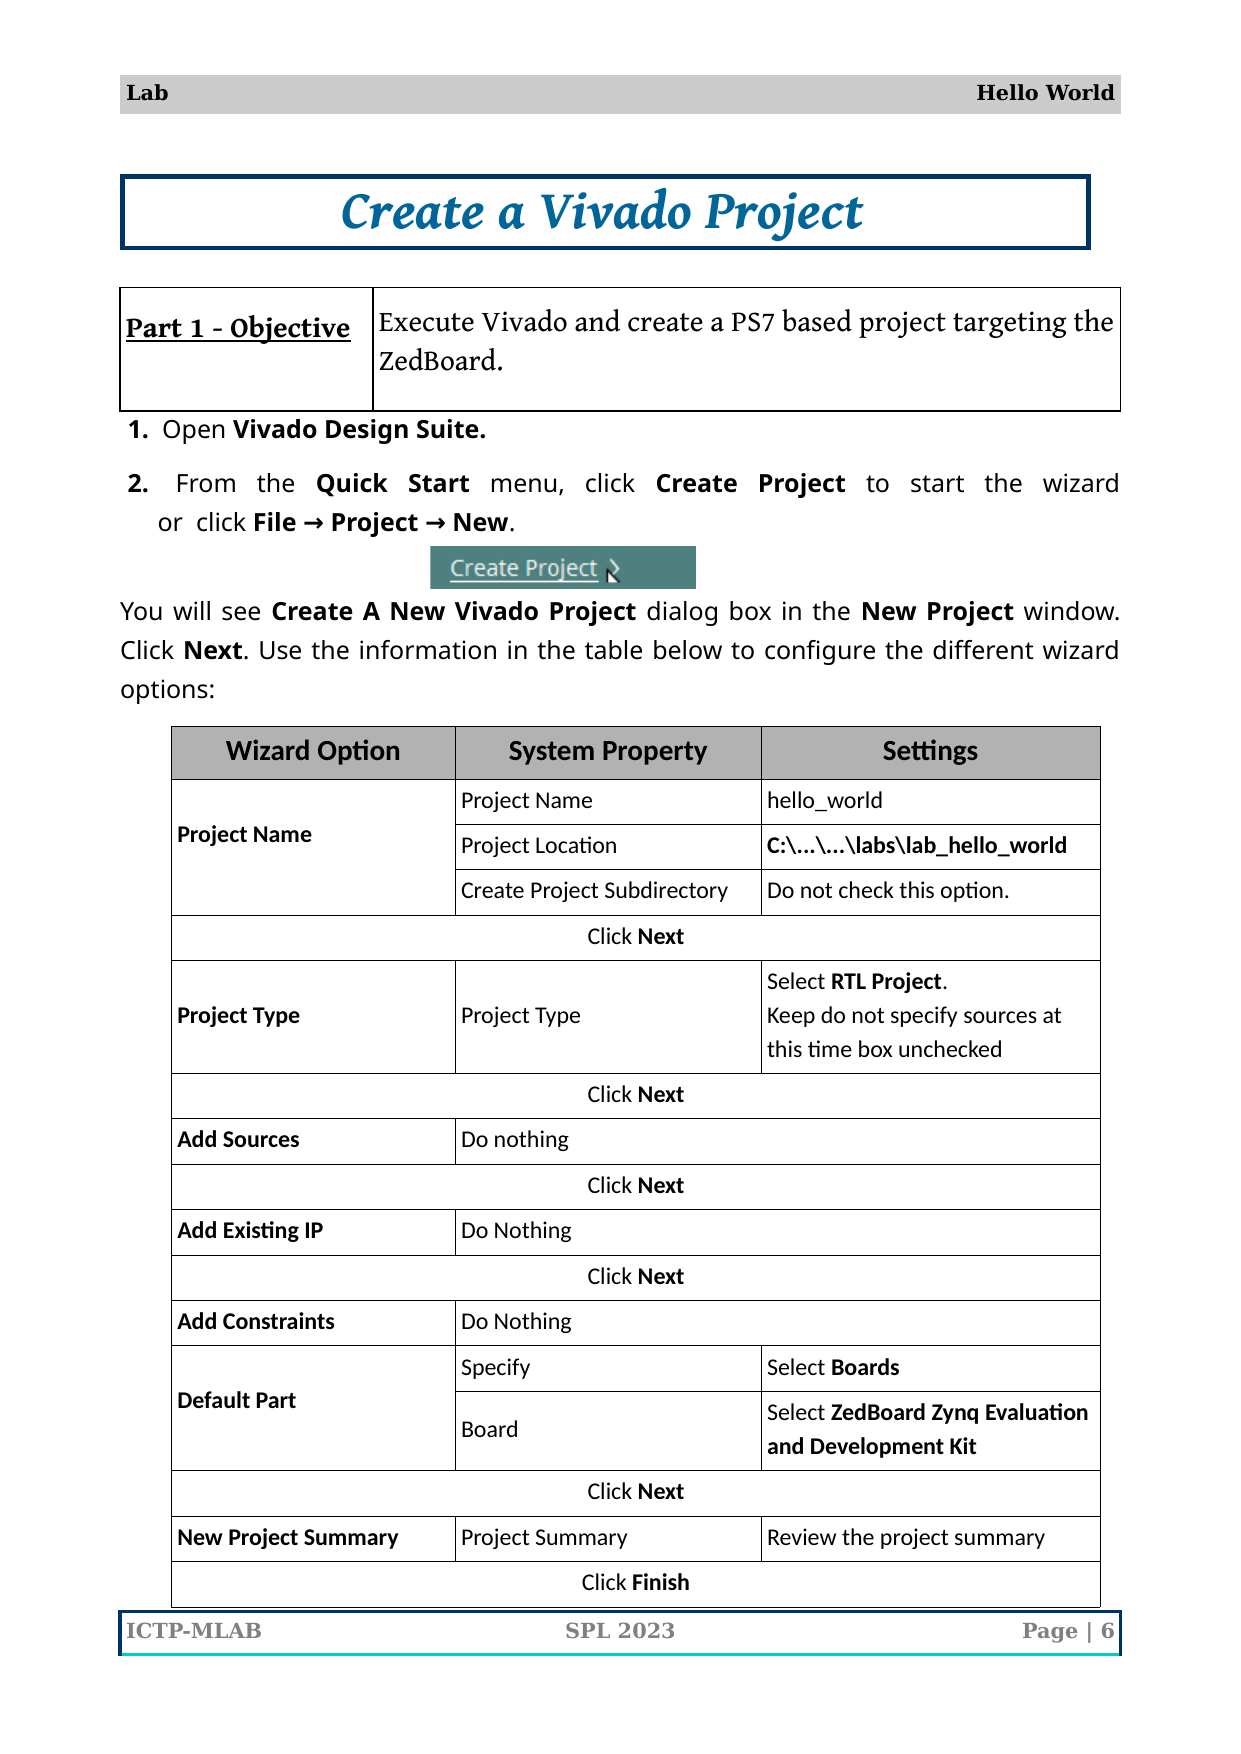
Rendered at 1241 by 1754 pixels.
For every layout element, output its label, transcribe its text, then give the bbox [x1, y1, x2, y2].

table_cell Select RTL Project. Keep do not specify sources at this time box unchecked [762, 961, 1100, 1073]
table_cell Click Next [172, 1074, 1100, 1118]
table_cell New Project Summary [172, 1517, 455, 1561]
table_cell Project Name [172, 780, 455, 915]
list From the Quick Start menu, click Create Project to start the wizard or click File → Project → New. [127, 466, 1121, 539]
picture [430, 546, 696, 589]
table_cell Specify [456, 1346, 761, 1391]
table_cell Add Constraints [172, 1301, 455, 1345]
table_header Wizard Option [172, 727, 455, 779]
table_header Settings [762, 727, 1100, 779]
table_cell Project Type [456, 961, 761, 1073]
table_cell Click Next [172, 916, 1100, 960]
table_cell Click Next [172, 1165, 1100, 1209]
table_cell Board [456, 1392, 761, 1470]
table_cell Do not check this option. [762, 870, 1100, 915]
table_cell Add Existing IP [172, 1210, 455, 1254]
table_cell C:\...\...\labs\lab_hello_world [762, 825, 1100, 869]
table_cell hello_world [762, 780, 1100, 824]
table_cell Select Boards [762, 1346, 1100, 1391]
table_header Part 1 - Objective [121, 288, 372, 410]
table_cell Default Part [172, 1346, 455, 1470]
table_cell Project Summary [456, 1517, 761, 1561]
table_cell Do nothing [456, 1119, 1100, 1164]
table_cell Project Location [456, 825, 761, 869]
table_cell Do Nothing [456, 1301, 1100, 1345]
list Open Vivado Design Suite. [127, 412, 1121, 446]
table_cell Create Project Subdirectory [456, 870, 761, 915]
table_cell Click Next [172, 1471, 1100, 1516]
table_cell Click Finish [172, 1562, 1100, 1606]
subtitle Create a Vivado Project [125, 179, 1086, 246]
table_cell Select ZedBoard Zynq Evaluation and Development Kit [762, 1392, 1100, 1470]
table_cell Project Type [172, 961, 455, 1073]
text You will see Create A New Vivado Project dialog box in the New Project window. Click Next. Use the information in the table below to configure the different wizard options: [120, 559, 1121, 706]
table_cell Review the project summary [762, 1517, 1100, 1561]
table_cell Do Nothing [456, 1210, 1100, 1254]
table_cell Project Name [456, 780, 761, 824]
table_header System Property [456, 727, 761, 779]
table_cell Click Next [172, 1256, 1100, 1300]
table_cell Add Sources [172, 1119, 455, 1164]
table_header Execute Vivado and create a PS7 based project targeting the ZedBoard. [374, 288, 1120, 410]
